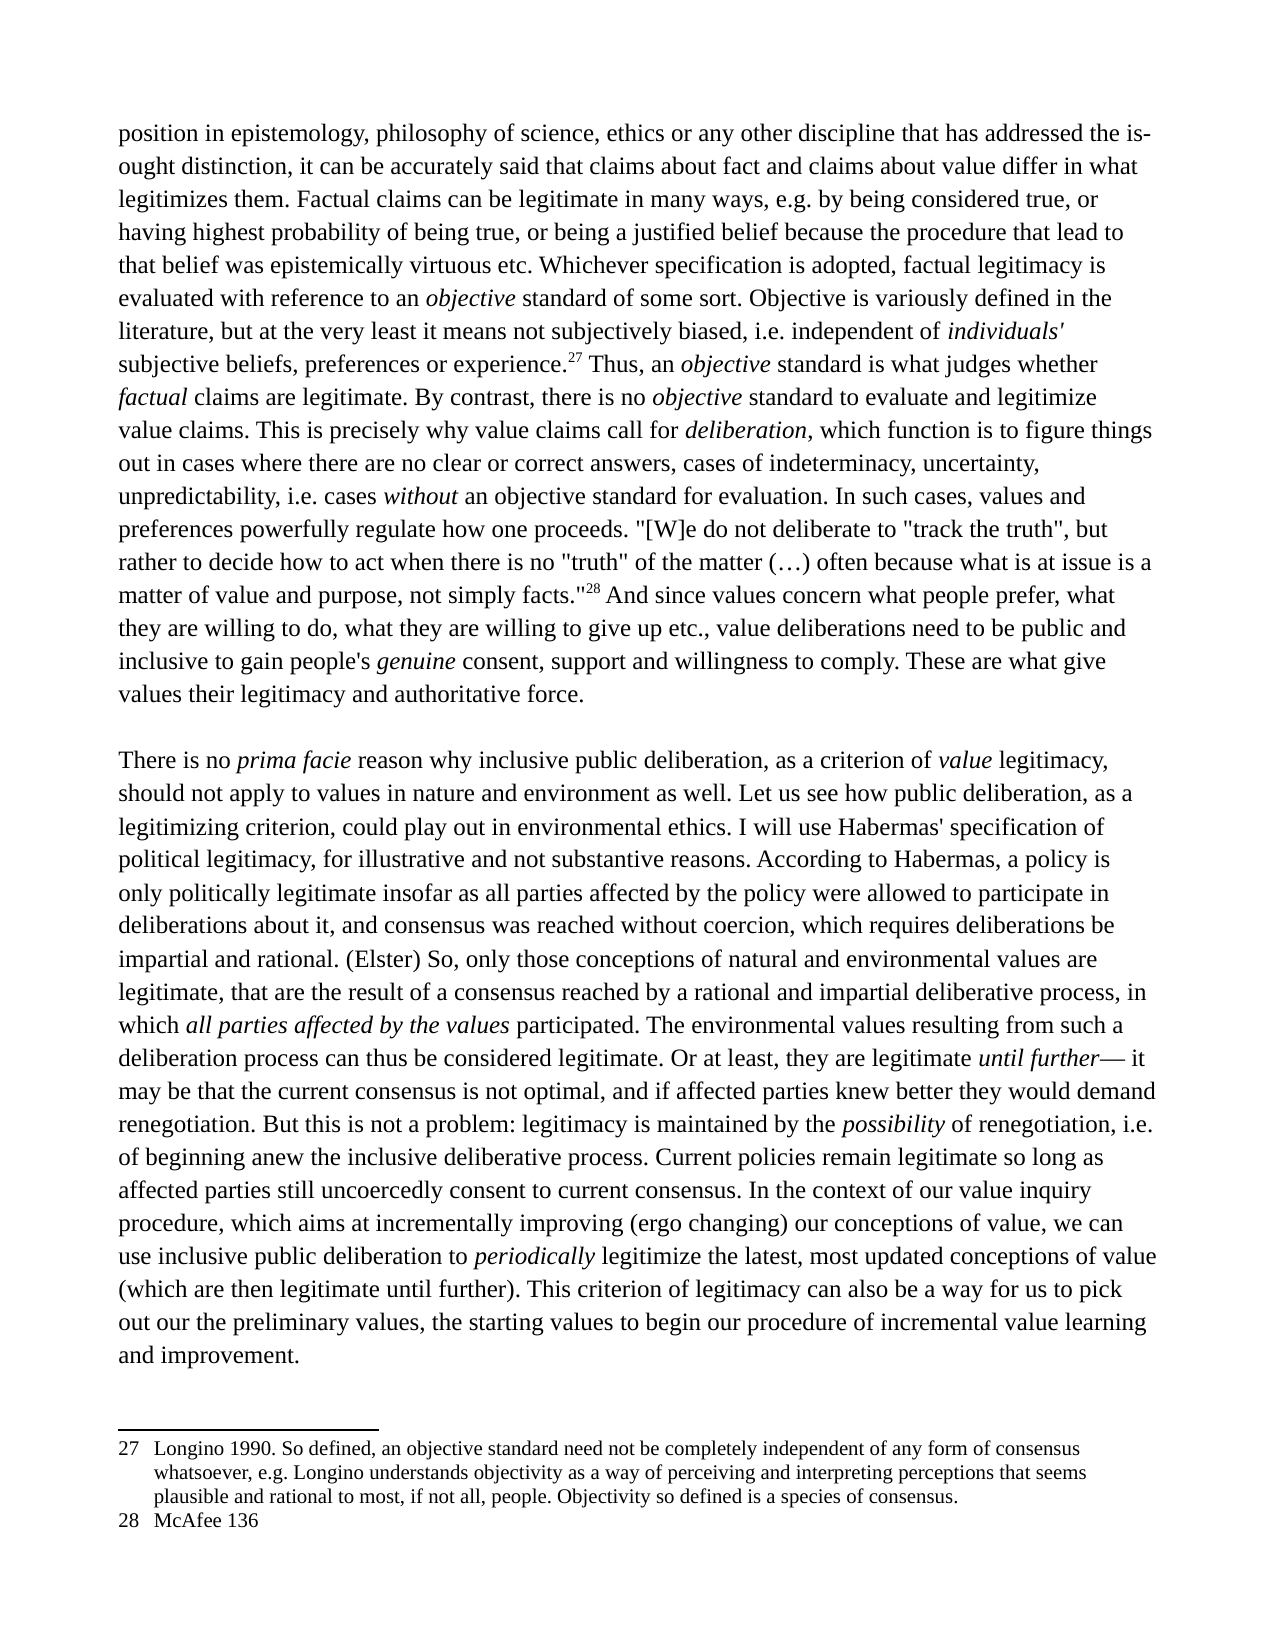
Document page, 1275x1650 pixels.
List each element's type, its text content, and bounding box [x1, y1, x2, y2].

text position in epistemology, philosophy of science, ethics or any other discipline that has addressed the is-ought distinction, it can be accurately said that claims about fact and claims about value differ in what legitimizes them. Factual claims can be legitimate in many ways, e.g. by being considered true, or having highest probability of being true, or being a justified belief because the procedure that lead to that belief was epistemically virtuous etc. Whichever specification is adopted, factual legitimacy is evaluated with reference to an objective standard of some sort. Objective is variously defined in the literature, but at the very least it means not subjectively biased, i.e. independent of individuals' subjective beliefs, preferences or experience. Thus, an objective standard is what judges whether factual claims are legitimate. By contrast, there is no objective standard to evaluate and legitimize value claims. This is precisely why value claims call for deliberation, which function is to figure things out in cases where there are no clear or correct answers, cases of indeterminacy, uncertainty, unpredictability, i.e. cases without an objective standard for evaluation. In such cases, values and preferences powerfully regulate how one proceeds. "[W]e do not deliberate to "track the truth", but rather to decide how to act when there is no "truth" of the matter (…) often because what is at issue is a matter of value and purpose, not simply facts." And since values concern what people prefer, what they are willing to do, what they are willing to give up etc., value deliberations need to be public and inclusive to gain people's genuine consent, support and willingness to comply. These are what give values their legitimacy and authoritative force. [118, 118, 1157, 708]
text Longino 1990. So defined, an objective standard need not be completely independent of any form of consensus whatsoever, e.g. Longino understands objectivity as a way of perceiving and interpreting perceptions that seems plausible and rational to most, if not all, people. Objectivity so defined is a species of consensus. [118, 1436, 1157, 1508]
text McAfee 136 [118, 1508, 1157, 1532]
text There is no prima facie reason why inclusive public deliberation, as a criterion of value legitimacy, should not apply to values in nature and environment as well. Let us see how public deliberation, as a legitimizing criterion, could play out in environmental ethics. I will use Habermas' specification of political legitimacy, for illustrative and not substantive reasons. According to Habermas, a policy is only politically legitimate insofar as all parties affected by the policy were allowed to participate in deliberations about it, and consensus was reached without coercion, which requires deliberations be impartial and rational. (Elster) So, only those conceptions of natural and environmental values are legitimate, that are the result of a consensus reached by a rational and impartial deliberative process, in which all parties affected by the values participated. The environmental values resulting from such a deliberation process can thus be considered legitimate. Or at least, they are legitimate until further— it may be that the current consensus is not optimal, and if affected parties knew better they would demand renegotiation. But this is not a problem: legitimacy is maintained by the possibility of renegotiation, i.e. of beginning anew the inclusive deliberative process. Current policies remain legitimate so long as affected parties still uncoercedly consent to current consensus. In the context of our value inquiry procedure, which aims at incrementally improving (ergo changing) our conceptions of value, we can use inclusive public deliberation to periodically legitimize the latest, most updated conceptions of value (which are then legitimate until further). This criterion of legitimacy can also be a way for us to pick out our the preliminary values, the starting values to begin our procedure of incremental value learning and improvement. [118, 746, 1157, 1369]
